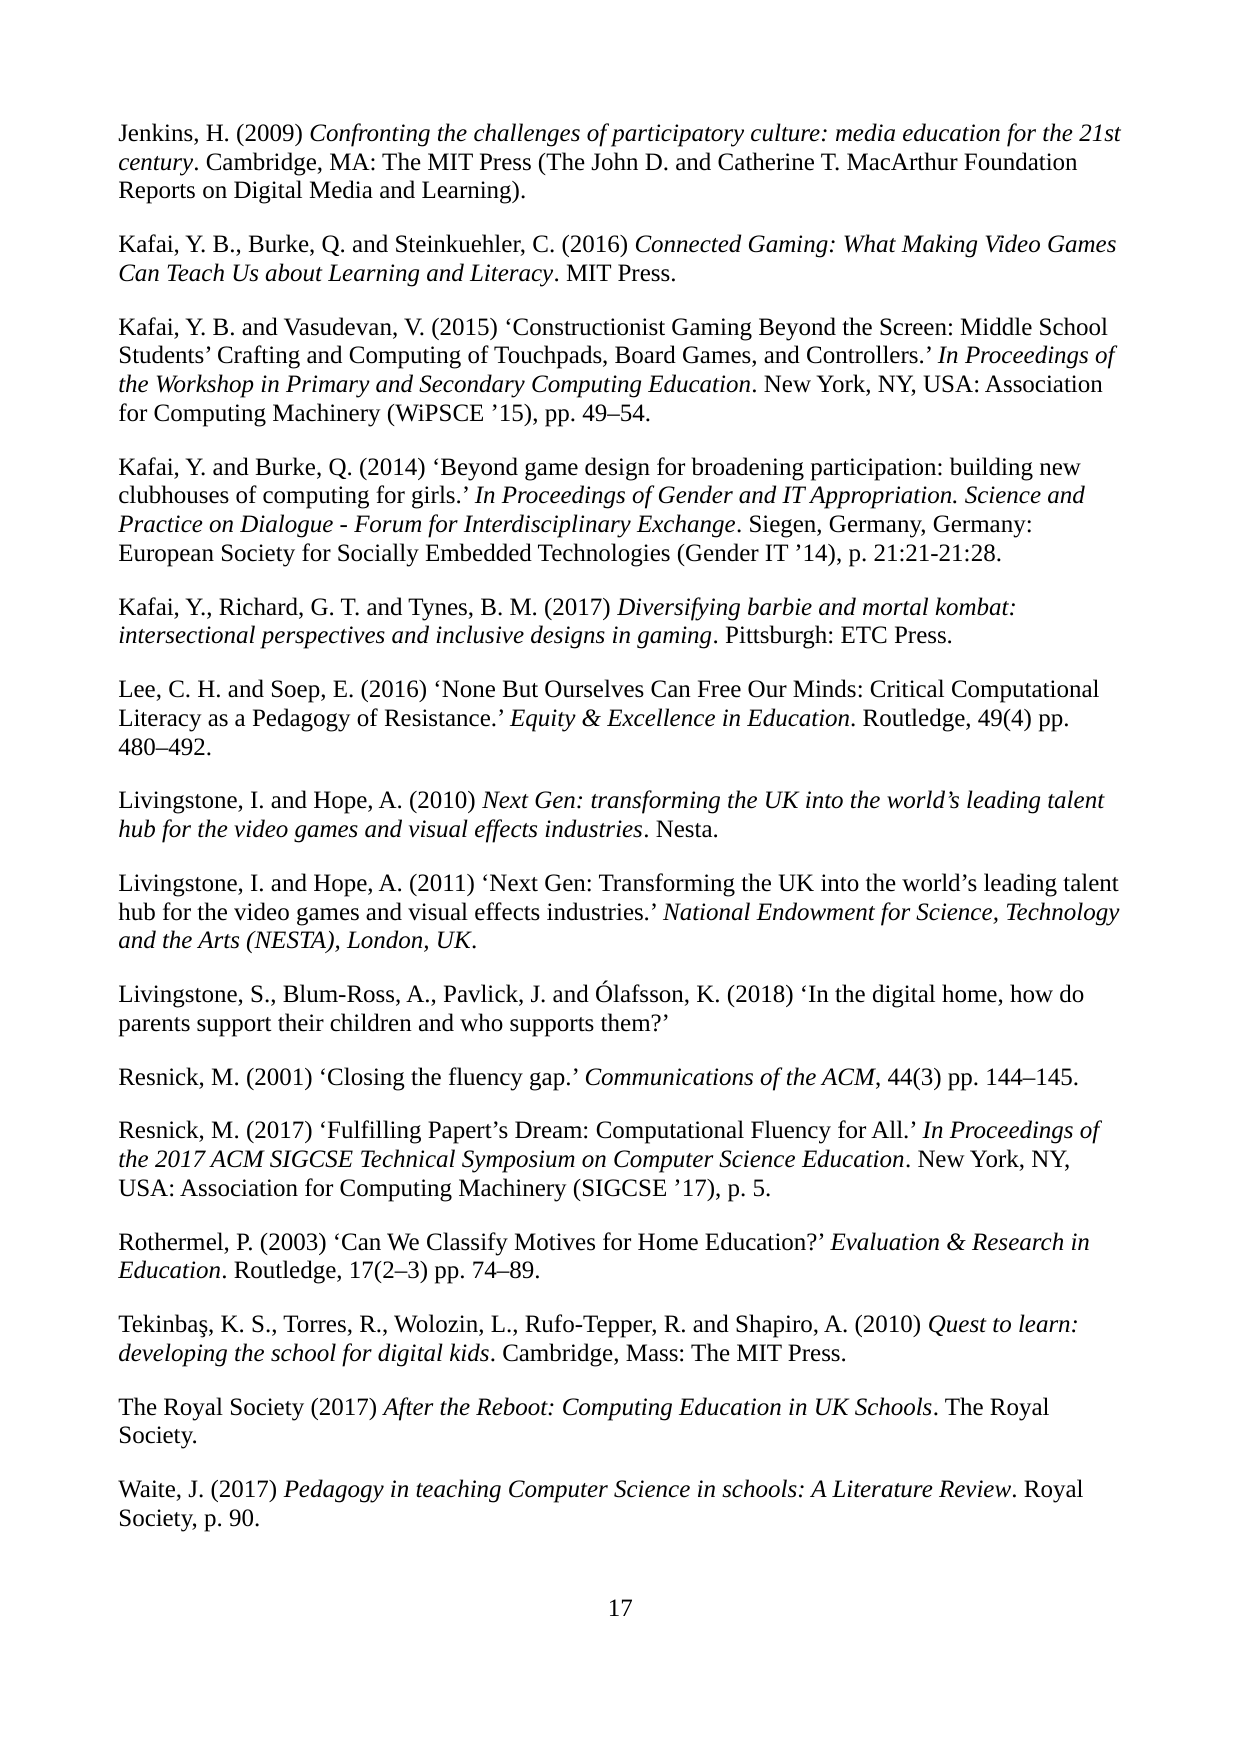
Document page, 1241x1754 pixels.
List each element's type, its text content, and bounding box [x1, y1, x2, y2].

text Rothermel, P. (2003) ‘Can We Classify Motives for Home Education?’ Evaluation & Research in Education. Routledge, 17(2–3) pp. 74–89. [118, 1227, 1122, 1284]
text Kafai, Y. B., Burke, Q. and Steinkuehler, C. (2016) Connected Gaming: What Making Video Games Can Teach Us about Learning and Literacy. MIT Press. [118, 229, 1122, 287]
text Kafai, Y., Richard, G. T. and Tynes, B. M. (2017) Diversifying barbie and mortal kombat: intersectional perspectives and inclusive designs in gaming. Pittsburgh: ETC Press. [118, 592, 1122, 649]
text Lee, C. H. and Soep, E. (2016) ‘None But Ourselves Can Free Our Minds: Critical Computational Literacy as a Pedagogy of Resistance.’ Equity & Excellence in Education. Routledge, 49(4) pp. 480–492. [118, 674, 1122, 761]
text Resnick, M. (2017) ‘Fulfilling Papert’s Dream: Computational Fluency for All.’ In Proceedings of the 2017 ACM SIGCSE Technical Symposium on Computer Science Education. New York, NY, USA: Association for Computing Machinery (SIGCSE ’17), p. 5. [118, 1116, 1122, 1202]
text Tekinbaş, K. S., Torres, R., Wolozin, L., Rufo-Tepper, R. and Shapiro, A. (2010) Quest to learn: developing the school for digital kids. Cambridge, Mass: The MIT Press. [118, 1309, 1122, 1367]
text The Royal Society (2017) After the Reboot: Computing Education in UK Schools. The Royal Society. [118, 1392, 1122, 1449]
text Kafai, Y. and Burke, Q. (2014) ‘Beyond game design for broadening participation: building new clubhouses of computing for girls.’ In Proceedings of Gender and IT Appropriation. Science and Practice on Dialogue - Forum for Interdisciplinary Exchange. Siegen, Germany, Germany: European Society for Socially Embedded Technologies (Gender IT ’14), p. 21:21-21:28. [118, 452, 1122, 567]
text Livingstone, I. and Hope, A. (2010) Next Gen: transforming the UK into the world’s leading talent hub for the video games and visual effects industries. Nesta. [118, 786, 1122, 843]
text Waite, J. (2017) Pedagogy in teaching Computer Science in schools: A Literature Review. Royal Society, p. 90. [118, 1474, 1122, 1532]
text Resnick, M. (2001) ‘Closing the fluency gap.’ Communications of the ACM, 44(3) pp. 144–145. [118, 1062, 1122, 1091]
text Jenkins, H. (2009) Confronting the challenges of participatory culture: media education for the 21st century. Cambridge, MA: The MIT Press (The John D. and Catherine T. MacArthur Foundation Reports on Digital Media and Learning). [118, 118, 1122, 204]
text Kafai, Y. B. and Vasudevan, V. (2015) ‘Constructionist Gaming Beyond the Screen: Middle School Students’ Crafting and Computing of Touchpads, Board Games, and Controllers.’ In Proceedings of the Workshop in Primary and Secondary Computing Education. New York, NY, USA: Association for Computing Machinery (WiPSCE ’15), pp. 49–54. [118, 312, 1122, 427]
text Livingstone, S., Blum-Ross, A., Pavlick, J. and Ólafsson, K. (2018) ‘In the digital home, how do parents support their children and who supports them?’ [118, 979, 1122, 1037]
text Livingstone, I. and Hope, A. (2011) ‘Next Gen: Transforming the UK into the world’s leading talent hub for the video games and visual effects industries.’ National Endowment for Science, Technology and the Arts (NESTA), London, UK. [118, 868, 1122, 954]
